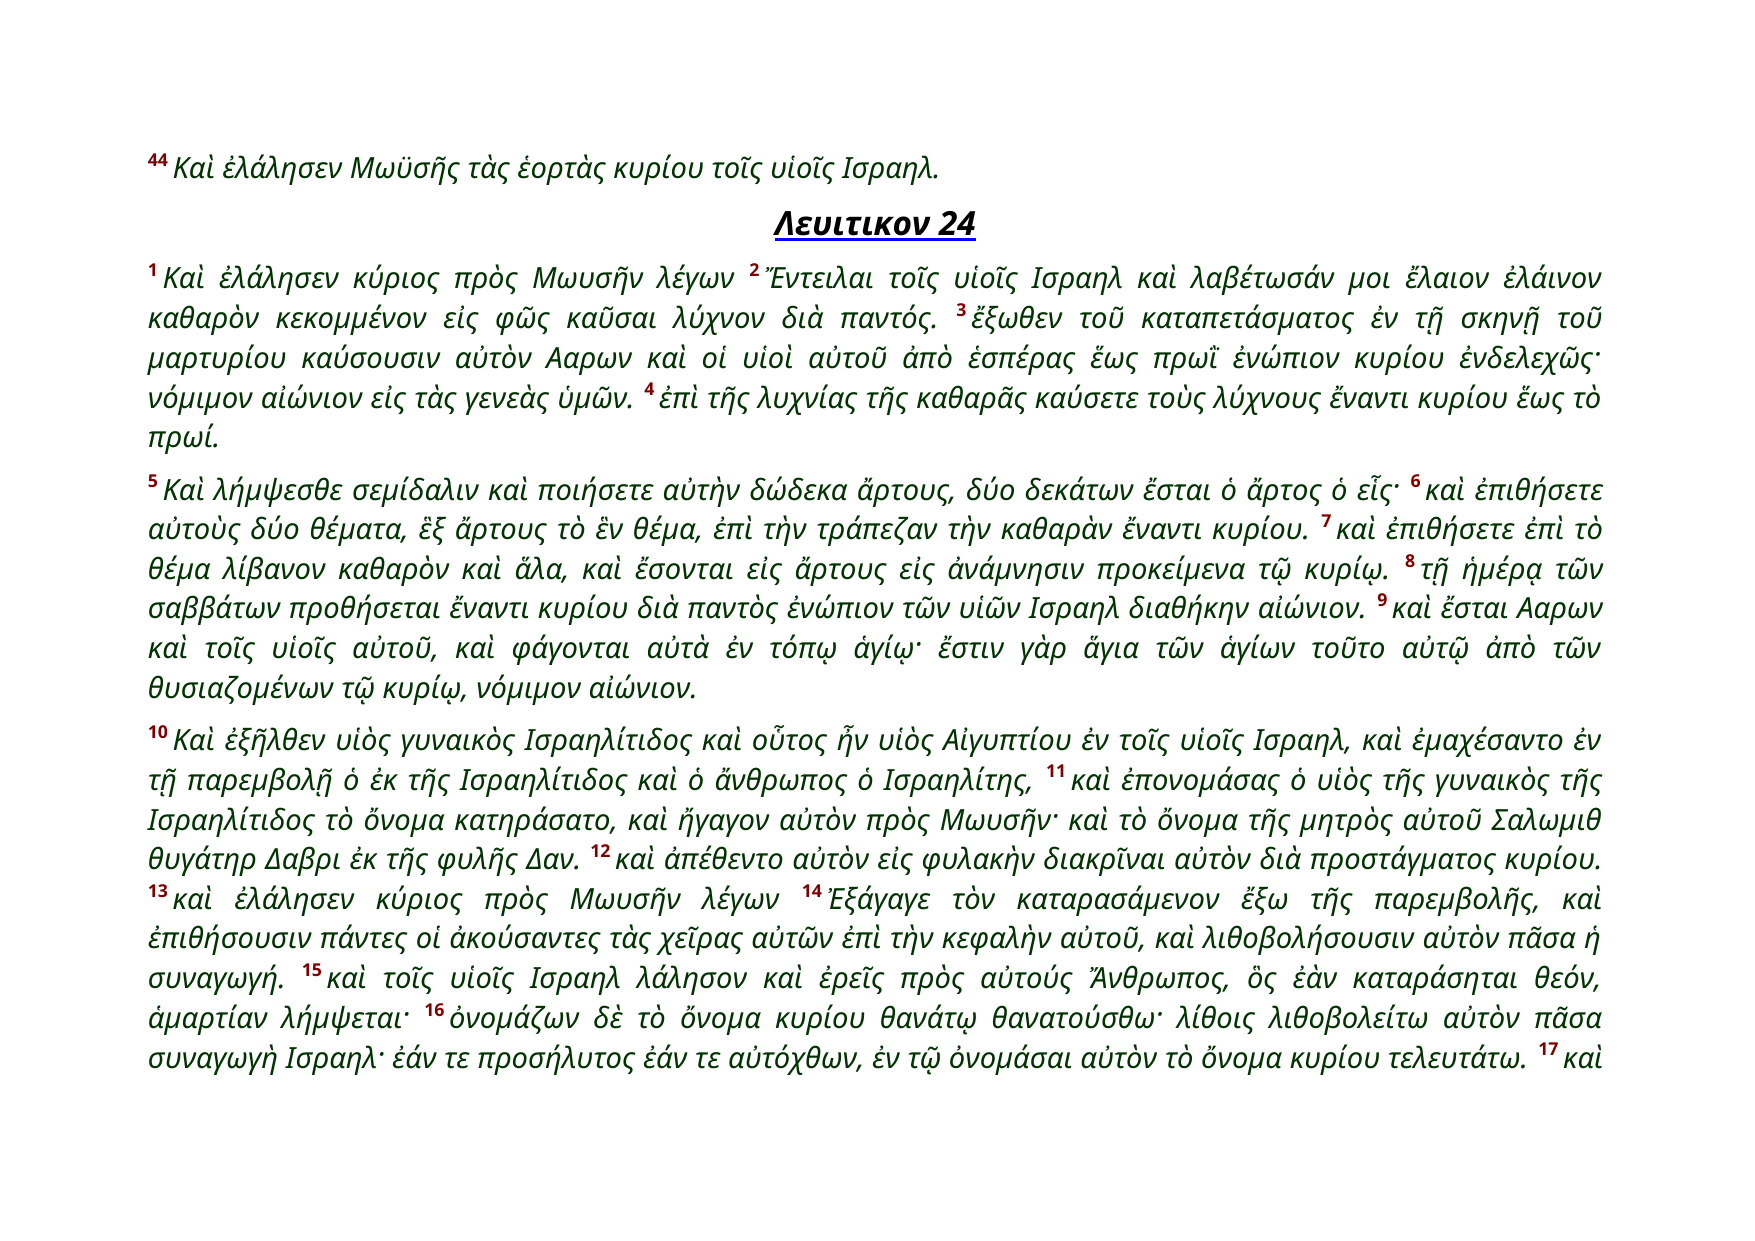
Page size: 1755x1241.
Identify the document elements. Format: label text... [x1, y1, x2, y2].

text 44 Καὶ ἐλάλησεν Μωϋσῆς τὰς ἑορτὰς κυρίου τοῖς υἱοῖς Ισραηλ. [148, 148, 1606, 187]
text 10 Καὶ ἐξῆλθεν υἱὸς γυναικὸς Ισραηλίτιδος καὶ οὗτος ἦν υἱὸς Αἰγυπτίου ἐν τοῖς υἱοῖς Ισραηλ, καὶ ἐμαχέσαντο ἐν τῇ παρεμβολῇ ὁ ἐκ τῆς Ισραηλίτιδος καὶ ὁ ἄνθρωπος ὁ Ισραηλίτης, 11 καὶ ἐπονομάσας ὁ υἱὸς τῆς γυναικὸς τῆς Ισραηλίτιδος τὸ ὄνομα κατηράσατο, καὶ ἤγαγον αὐτὸν πρὸς Μωυσῆν· καὶ τὸ ὄνομα τῆς μητρὸς αὐτοῦ Σαλωμιθ θυγάτηρ Δαβρι ἐκ τῆς φυλῆς Δαν. 12 καὶ ἀπέθεντο αὐτὸν εἰς φυλακὴν διακρῖναι αὐτὸν διὰ προστάγματος κυρίου. 13 καὶ ἐλάλησεν κύριος πρὸς Μωυσῆν λέγων 14 Ἐξάγαγε τὸν καταρασάμενον ἔξω τῆς παρεμβολῆς, καὶ ἐπιθήσουσιν πάντες οἱ ἀκούσαντες τὰς χεῖρας αὐτῶν ἐπὶ τὴν κεφαλὴν αὐτοῦ, καὶ λιθοβολήσουσιν αὐτὸν πᾶσα ἡ συναγωγή. 15 καὶ τοῖς υἱοῖς Ισραηλ λάλησον καὶ ἐρεῖς πρὸς αὐτούς Ἄνθρωπος, ὃς ἐὰν καταράσηται θεόν, ἁμαρτίαν λήμψεται· 16 ὀνομάζων δὲ τὸ ὄνομα κυρίου θανάτῳ θανατούσθω· λίθοις λιθοβολείτω αὐτὸν πᾶσα συναγωγὴ Ισραηλ· ἐάν τε προσήλυτος ἐάν τε αὐτόχθων, ἐν τῷ ὀνομάσαι αὐτὸν τὸ ὄνομα κυρίου τελευτάτω. 17 καὶ [148, 719, 1606, 1077]
text Λευιτικον 24 [148, 200, 1606, 245]
text 1 Καὶ ἐλάλησεν κύριος πρὸς Μωυσῆν λέγων 2 Ἔντειλαι τοῖς υἱοῖς Ισραηλ καὶ λαβέτωσάν μοι ἔλαιον ἐλάινον καθαρὸν κεκομμένον εἰς φῶς καῦσαι λύχνον διὰ παντός. 3 ἔξωθεν τοῦ καταπετάσματος ἐν τῇ σκηνῇ τοῦ μαρτυρίου καύσουσιν αὐτὸν Ααρων καὶ οἱ υἱοὶ αὐτοῦ ἀπὸ ἑσπέρας ἕως πρωῒ ἐνώπιον κυρίου ἐνδελεχῶς· νόμιμον αἰώνιον εἰς τὰς γενεὰς ὑμῶν. 4 ἐπὶ τῆς λυχνίας τῆς καθαρᾶς καύσετε τοὺς λύχνους ἔναντι κυρίου ἕως τὸ πρωί. [148, 258, 1606, 456]
text 5 Καὶ λήμψεσθε σεμίδαλιν καὶ ποιήσετε αὐτὴν δώδεκα ἄρτους, δύο δεκάτων ἔσται ὁ ἄρτος ὁ εἷς· 6 καὶ ἐπιθήσετε αὐτοὺς δύο θέματα, ἓξ ἄρτους τὸ ἓν θέμα, ἐπὶ τὴν τράπεζαν τὴν καθαρὰν ἔναντι κυρίου. 7 καὶ ἐπιθήσετε ἐπὶ τὸ θέμα λίβανον καθαρὸν καὶ ἅλα, καὶ ἔσονται εἰς ἄρτους εἰς ἀνάμνησιν προκείμενα τῷ κυρίῳ. 8 τῇ ἡμέρᾳ τῶν σαββάτων προθήσεται ἔναντι κυρίου διὰ παντὸς ἐνώπιον τῶν υἱῶν Ισραηλ διαθήκην αἰώνιον. 9 καὶ ἔσται Ααρων καὶ τοῖς υἱοῖς αὐτοῦ, καὶ φάγονται αὐτὰ ἐν τόπῳ ἁγίῳ· ἔστιν γὰρ ἅγια τῶν ἁγίων τοῦτο αὐτῷ ἀπὸ τῶν θυσιαζομένων τῷ κυρίῳ, νόμιμον αἰώνιον. [148, 469, 1606, 707]
